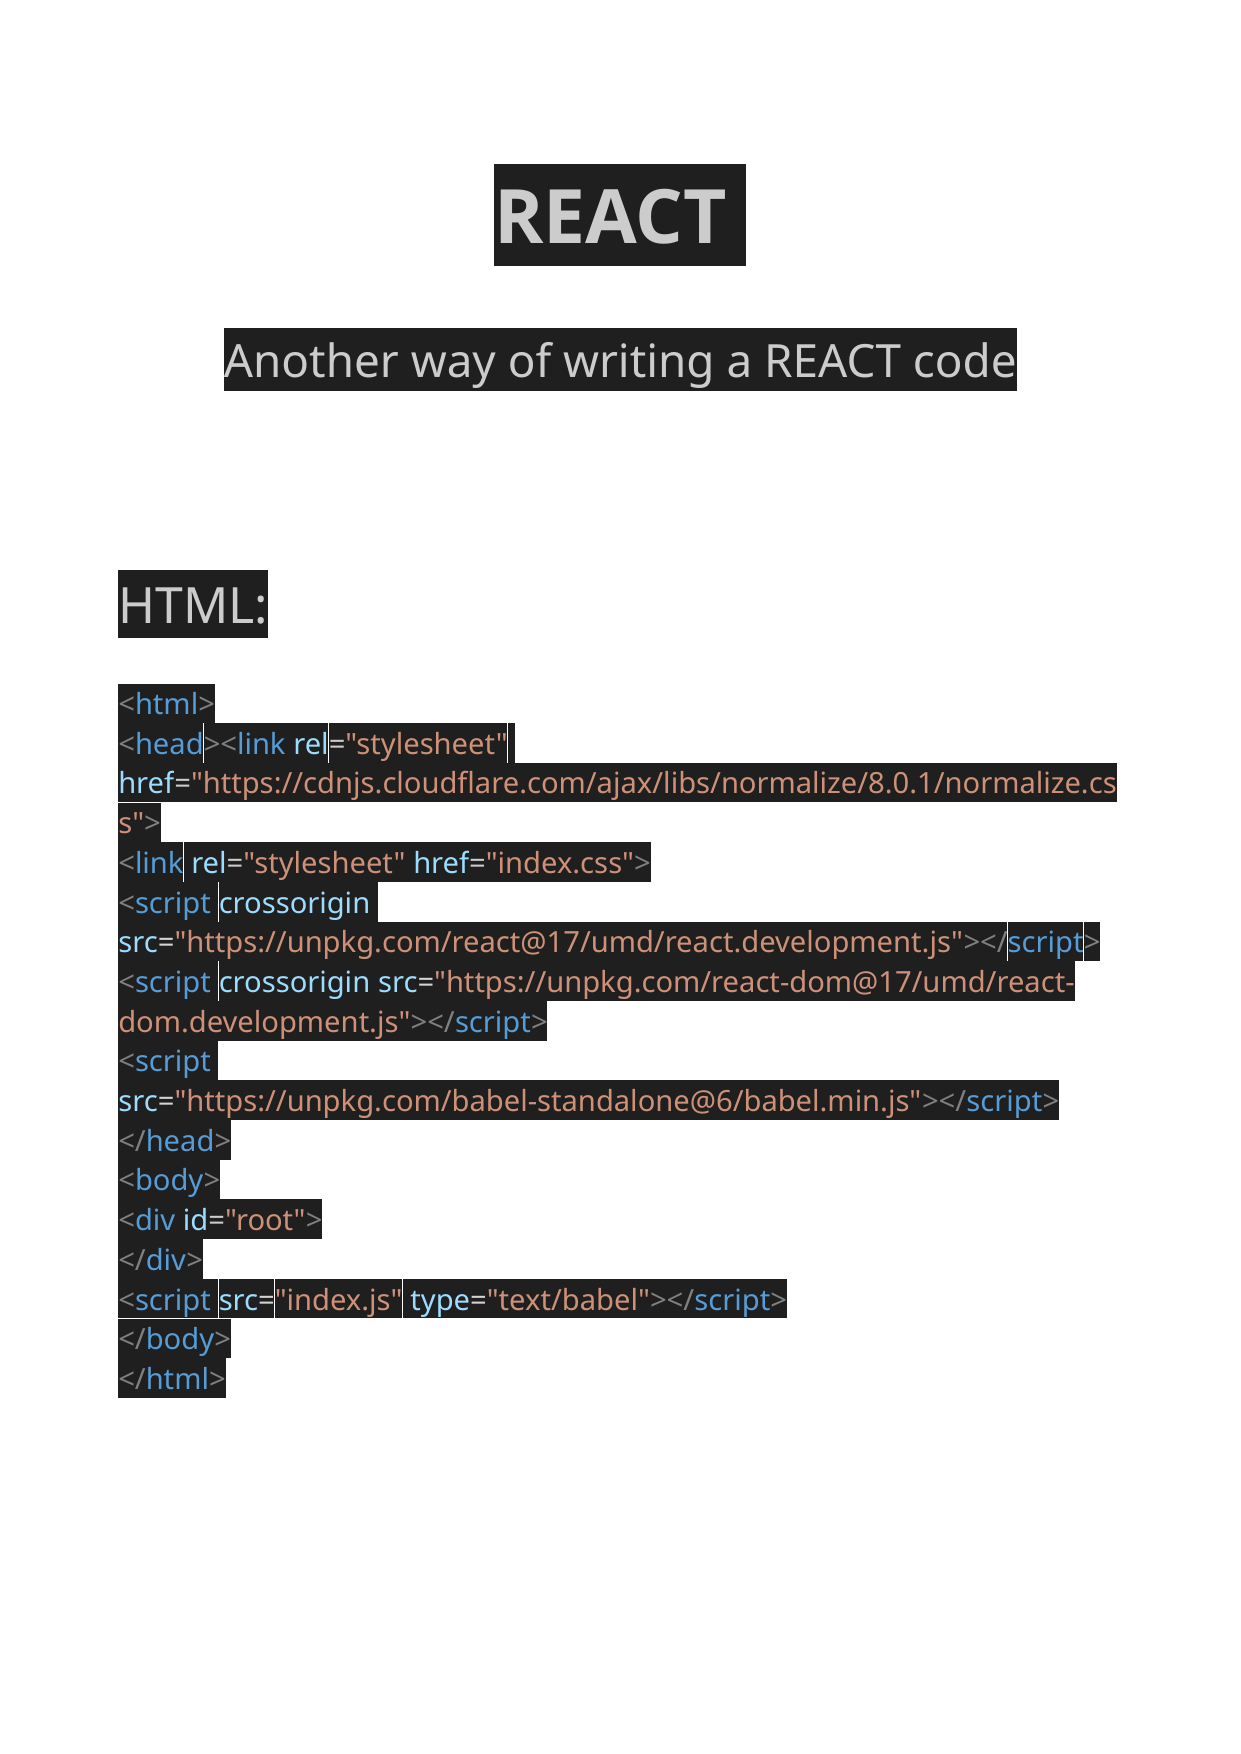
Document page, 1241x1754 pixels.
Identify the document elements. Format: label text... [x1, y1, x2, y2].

text <script src="https://unpkg.com/babel-standalone@6/babel.min.js"></script> [118, 1041, 1122, 1120]
text <link rel="stylesheet" href="index.css"> [118, 842, 1122, 882]
text <script src="index.js" type="text/babel"></script> [118, 1279, 1122, 1318]
text </head> [118, 1120, 1122, 1160]
text <head><link rel="stylesheet" href="https://cdnjs.cloudflare.com/ajax/libs/normalize/8.0.1/normalize.css"> [118, 723, 1122, 842]
text Another way of writing a REACT code [118, 328, 1122, 391]
text <body> [118, 1160, 1122, 1199]
text <div id="root"> [118, 1199, 1122, 1239]
text <script crossorigin src="https://unpkg.com/react-dom@17/umd/react-dom.development.js"></script> [118, 961, 1122, 1041]
text </html> [118, 1358, 1122, 1398]
text </div> [118, 1239, 1122, 1279]
text <script crossorigin src="https://unpkg.com/react@17/umd/react.development.js"></script> [118, 882, 1122, 961]
text REACT [118, 163, 1122, 266]
text </body> [118, 1318, 1122, 1358]
text HTML: [118, 570, 1122, 638]
text <html> [118, 683, 1122, 723]
